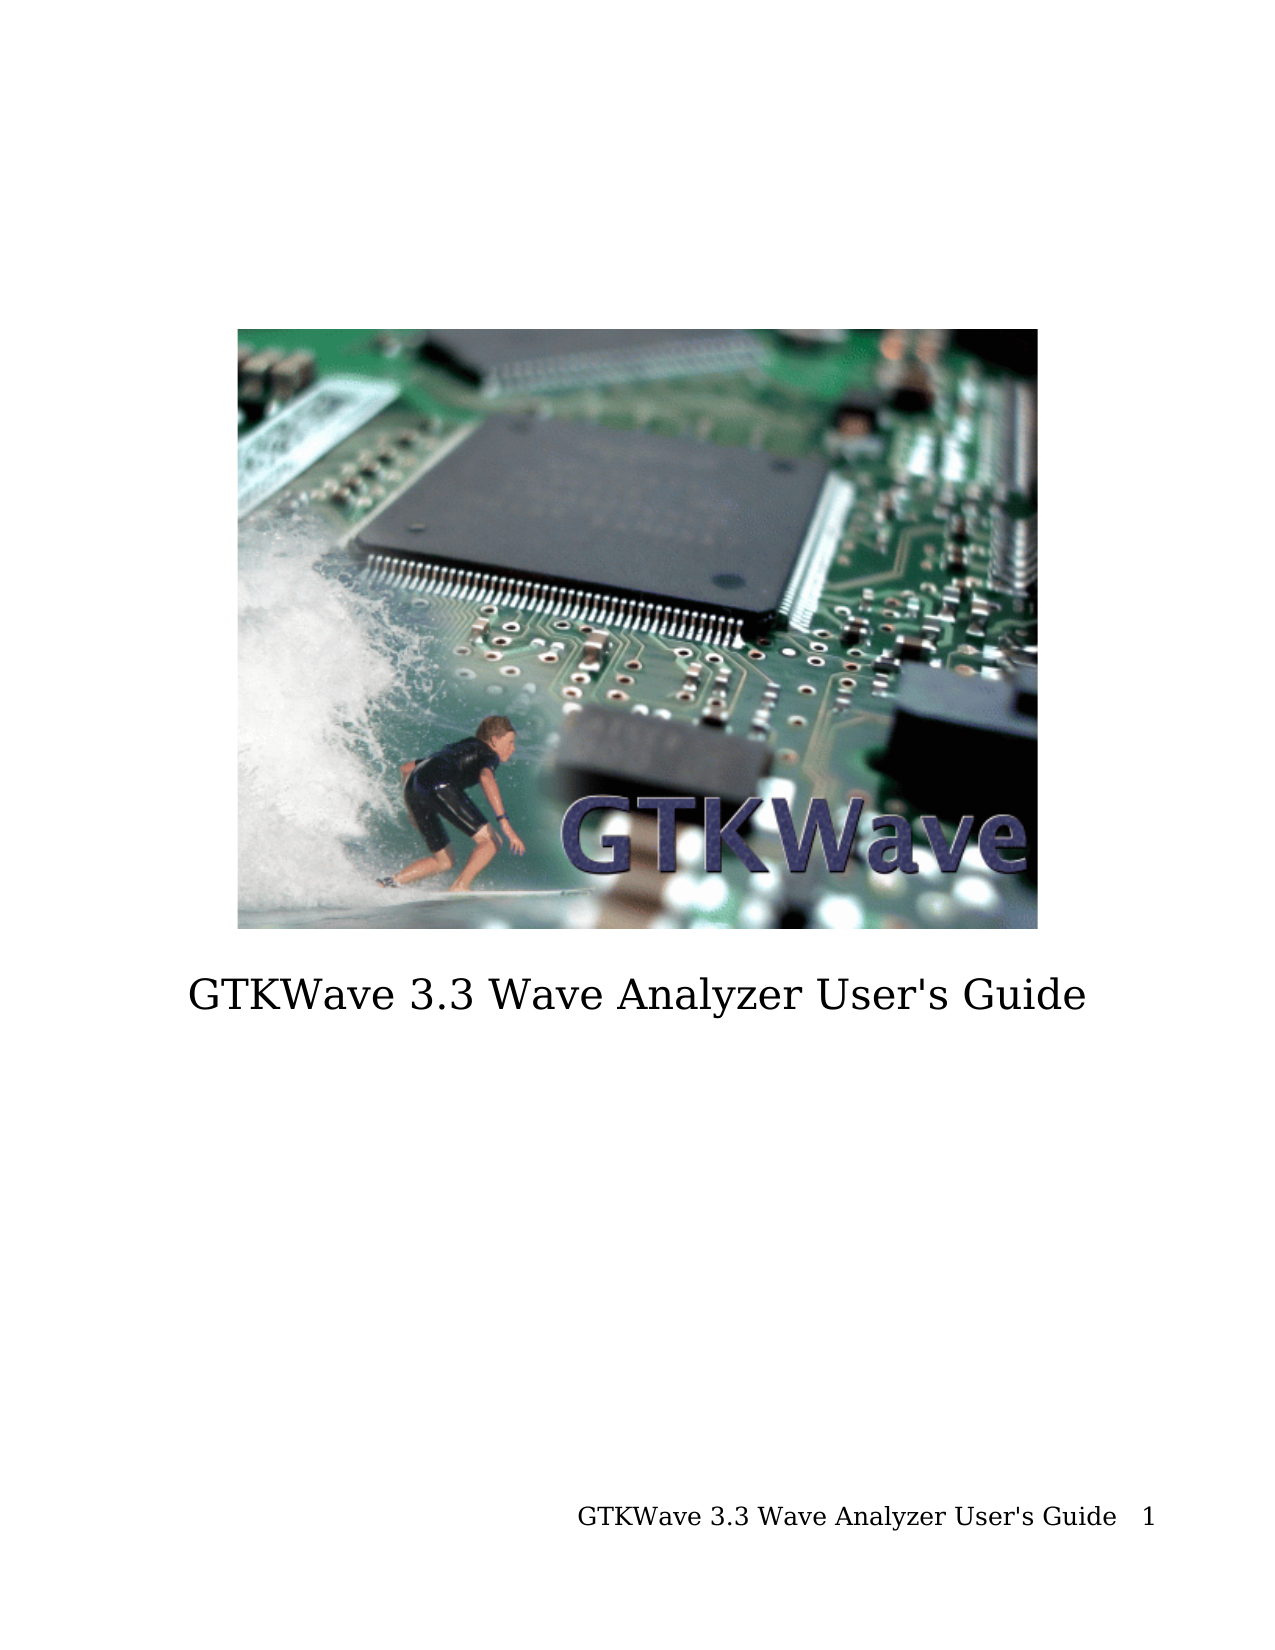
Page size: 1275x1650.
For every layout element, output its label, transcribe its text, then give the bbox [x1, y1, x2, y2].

picture [237, 329, 1038, 929]
title GTKWave 3.3 Wave Analyzer User's Guide [118, 971, 1157, 1019]
